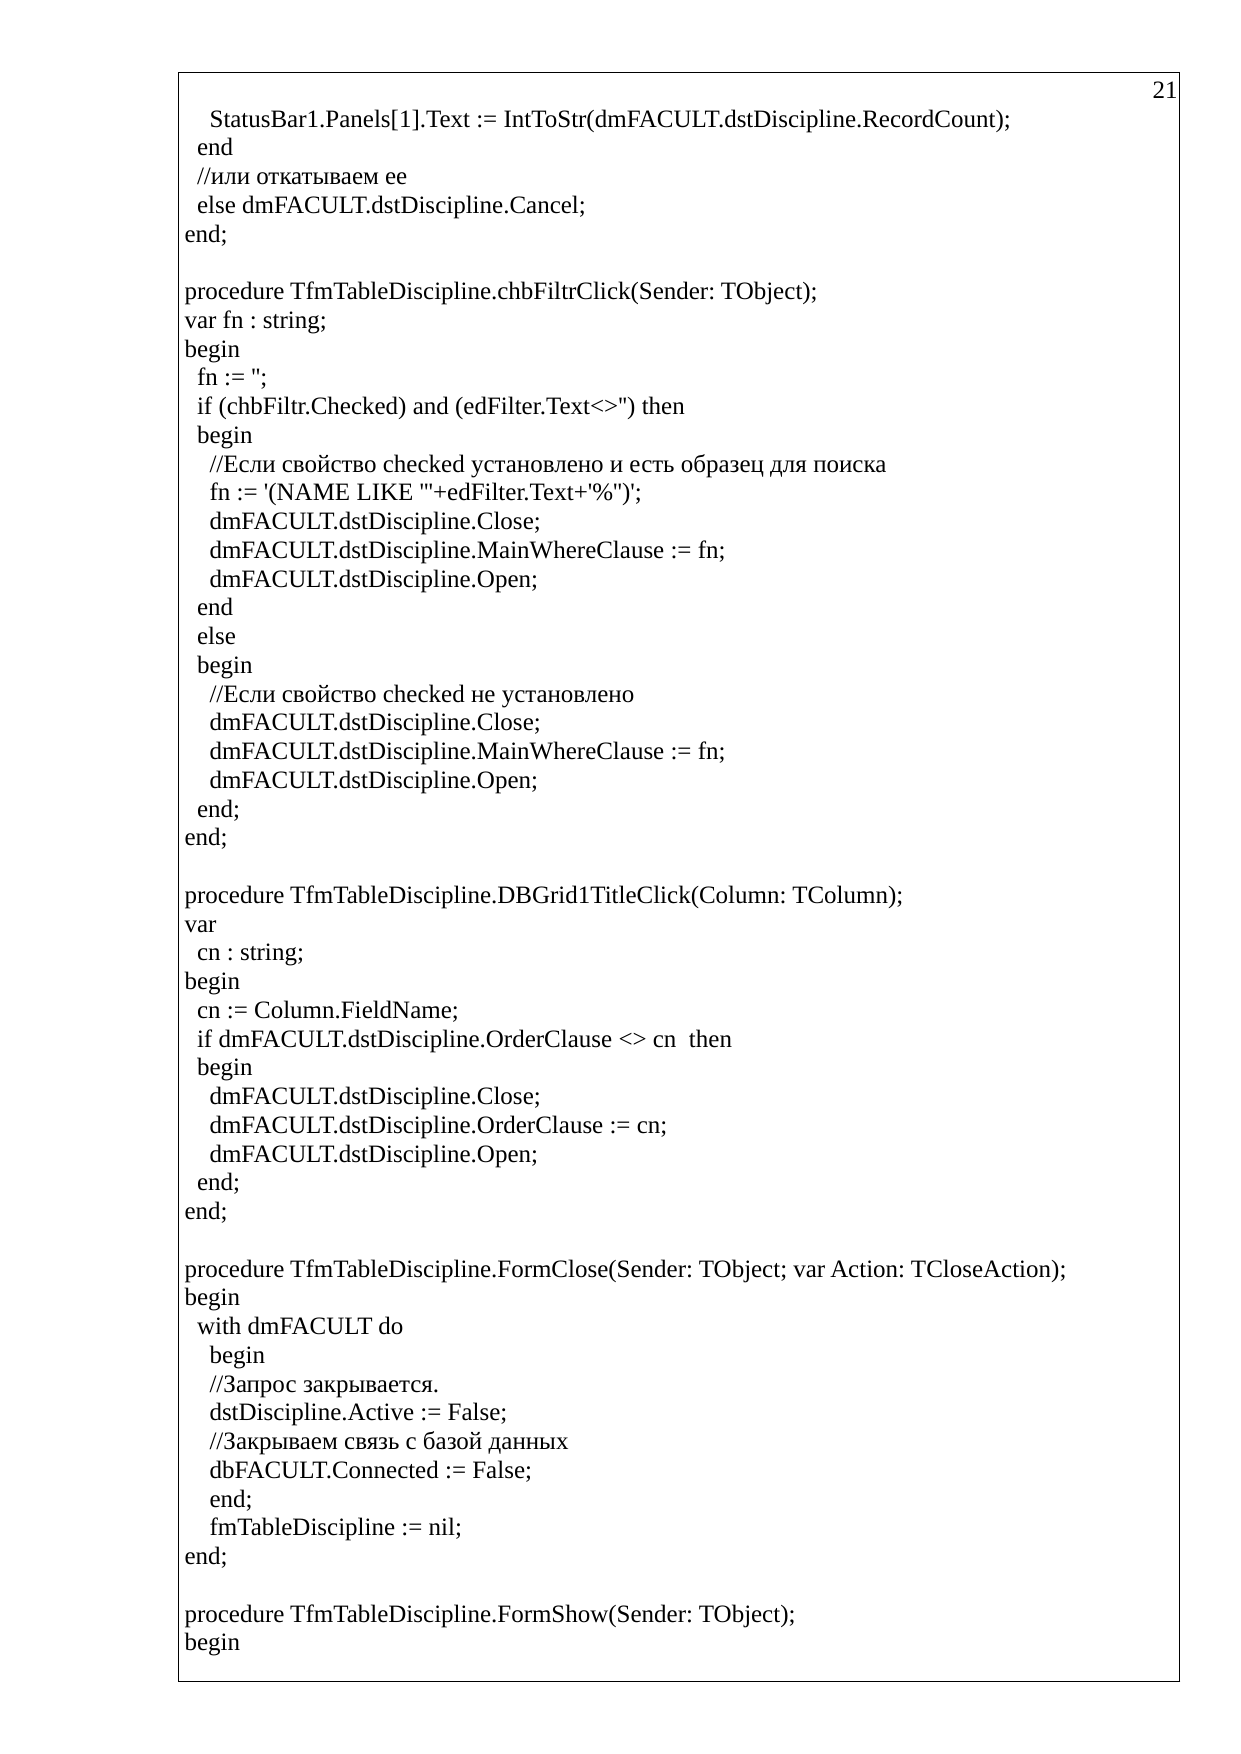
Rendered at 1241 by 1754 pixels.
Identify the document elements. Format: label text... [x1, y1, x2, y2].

text end; [184, 1196, 1174, 1225]
text else [184, 621, 1174, 650]
text dmFACULT.dstDiscipline.MainWhereClause := fn; [184, 535, 1174, 564]
text end; [184, 1167, 1174, 1196]
text cn := Column.FieldName; [184, 995, 1174, 1024]
text with dmFACULT do [184, 1311, 1174, 1340]
text procedure TfmTableDiscipline.chbFiltrClick(Sender: TObject); [184, 276, 1174, 305]
text dmFACULT.dstDiscipline.Close; [184, 707, 1174, 736]
text begin [184, 420, 1174, 449]
text //Если свойство checked установлено и есть образец для поиска [184, 449, 1174, 477]
text if dmFACULT.dstDiscipline.OrderClause <> cn then [184, 1024, 1174, 1052]
text procedure TfmTableDiscipline.FormClose(Sender: TObject; var Action: TCloseAction); [184, 1254, 1174, 1282]
text fn := '(NAME LIKE '''+edFilter.Text+'%'')'; [184, 477, 1174, 506]
text end [184, 132, 1174, 161]
text dmFACULT.dstDiscipline.Open; [184, 765, 1174, 794]
text begin [184, 334, 1174, 362]
text dmFACULT.dstDiscipline.Close; [184, 506, 1174, 535]
text end; [184, 794, 1174, 822]
text cn : string; [184, 937, 1174, 966]
text end; [184, 822, 1174, 851]
text dmFACULT.dstDiscipline.MainWhereClause := fn; [184, 736, 1174, 765]
text procedure TfmTableDiscipline.FormShow(Sender: TObject); [184, 1599, 1174, 1627]
text dmFACULT.dstDiscipline.Close; [184, 1081, 1174, 1110]
text //Если свойство checked не установлено [184, 679, 1174, 707]
text dmFACULT.dstDiscipline.Open; [184, 564, 1174, 592]
text begin [184, 1052, 1174, 1081]
text //или откатываем ее [184, 161, 1174, 190]
text begin [184, 650, 1174, 679]
text fmTableDiscipline := nil; [184, 1512, 1174, 1541]
text fn := ''; [184, 362, 1174, 391]
text var fn : string; [184, 305, 1174, 334]
text begin [184, 1340, 1174, 1369]
text begin [184, 1282, 1174, 1311]
text if (chbFiltr.Checked) and (edFilter.Text<>'') then [184, 391, 1174, 420]
text begin [184, 1627, 1174, 1656]
text begin [184, 966, 1174, 995]
text end; [184, 1484, 1174, 1512]
text var [184, 909, 1174, 937]
text //Закрываем связь с базой данных [184, 1426, 1174, 1455]
text end; [184, 219, 1174, 247]
text procedure TfmTableDiscipline.DBGrid1TitleClick(Column: TColumn); [184, 880, 1174, 909]
text dmFACULT.dstDiscipline.OrderClause := cn; [184, 1110, 1174, 1139]
text end [184, 592, 1174, 621]
text dstDiscipline.Active := False; [184, 1397, 1174, 1426]
text else dmFACULT.dstDiscipline.Cancel; [184, 190, 1174, 219]
text end; [184, 1541, 1174, 1570]
text dbFACULT.Connected := False; [184, 1455, 1174, 1484]
text //Запрос закрывается. [184, 1369, 1174, 1397]
text dmFACULT.dstDiscipline.Open; [184, 1139, 1174, 1167]
text StatusBar1.Panels[1].Text := IntToStr(dmFACULT.dstDiscipline.RecordCount); [184, 104, 1174, 132]
